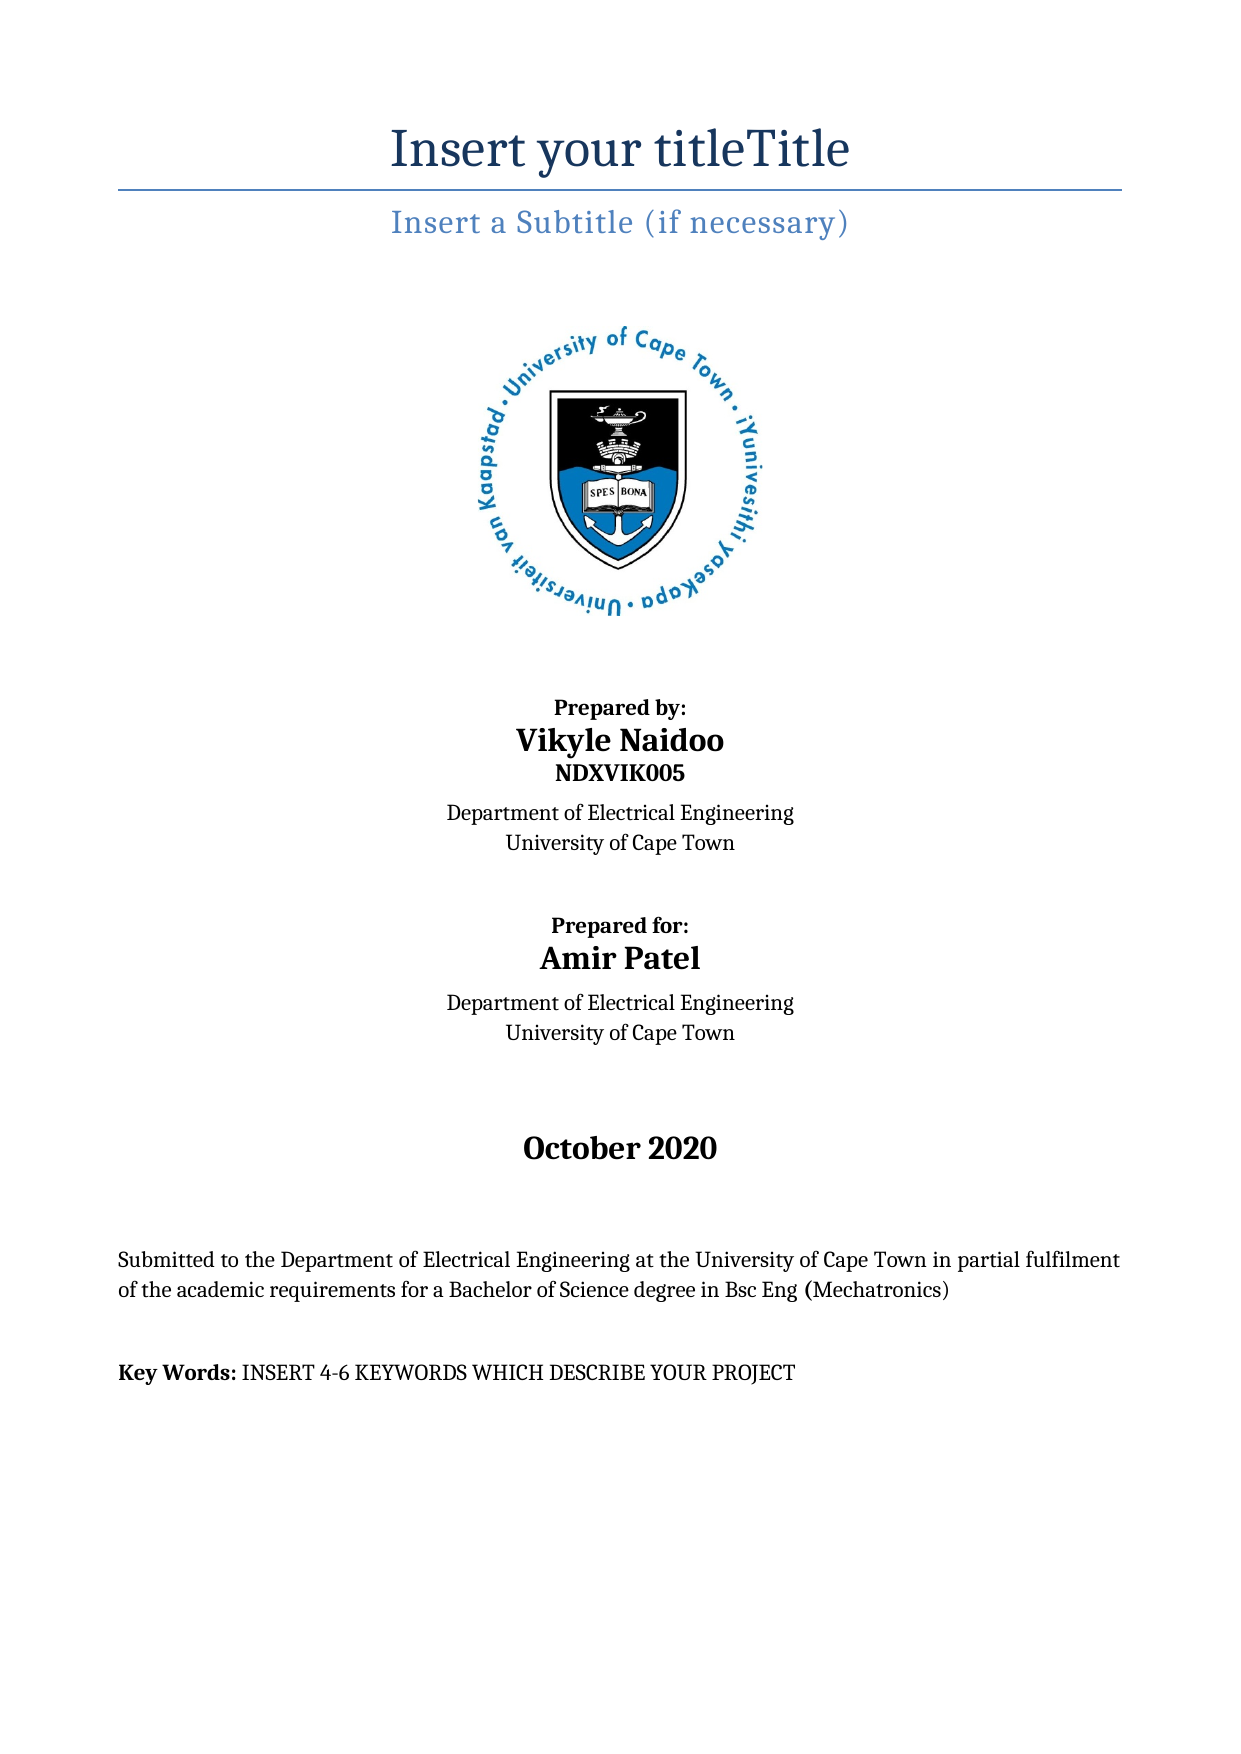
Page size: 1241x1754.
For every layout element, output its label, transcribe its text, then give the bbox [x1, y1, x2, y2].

text University of Cape Town [118, 1020, 1122, 1046]
subtitle Insert a Subtitle (if necessary) [118, 203, 1122, 242]
text Submitted to the Department of Electrical Engineering at the University of Cape Town in partial fulfilment of the academic requirements for a Bachelor of Science degree in Bsc Eng (Mechatronics) [118, 1247, 1122, 1303]
text NDXVIK005 [118, 759, 1122, 788]
subtitle Department of Electrical Engineering [118, 990, 1122, 1016]
text Amir Patel [118, 939, 1122, 978]
text Vikyle Naidoo [118, 721, 1122, 759]
picture [477, 326, 763, 616]
title Insert your titleTitle [118, 118, 1122, 189]
subtitle Prepared by: [118, 694, 1122, 721]
text October 2020 [118, 1129, 1122, 1168]
subtitle Prepared for: [118, 913, 1122, 939]
subtitle Key Words: INSERT 4-6 KEYWORDS WHICH DESCRIBE YOUR PROJECT [118, 1360, 1122, 1386]
text University of Cape Town [118, 830, 1122, 857]
subtitle Department of Electrical Engineering [118, 800, 1122, 826]
